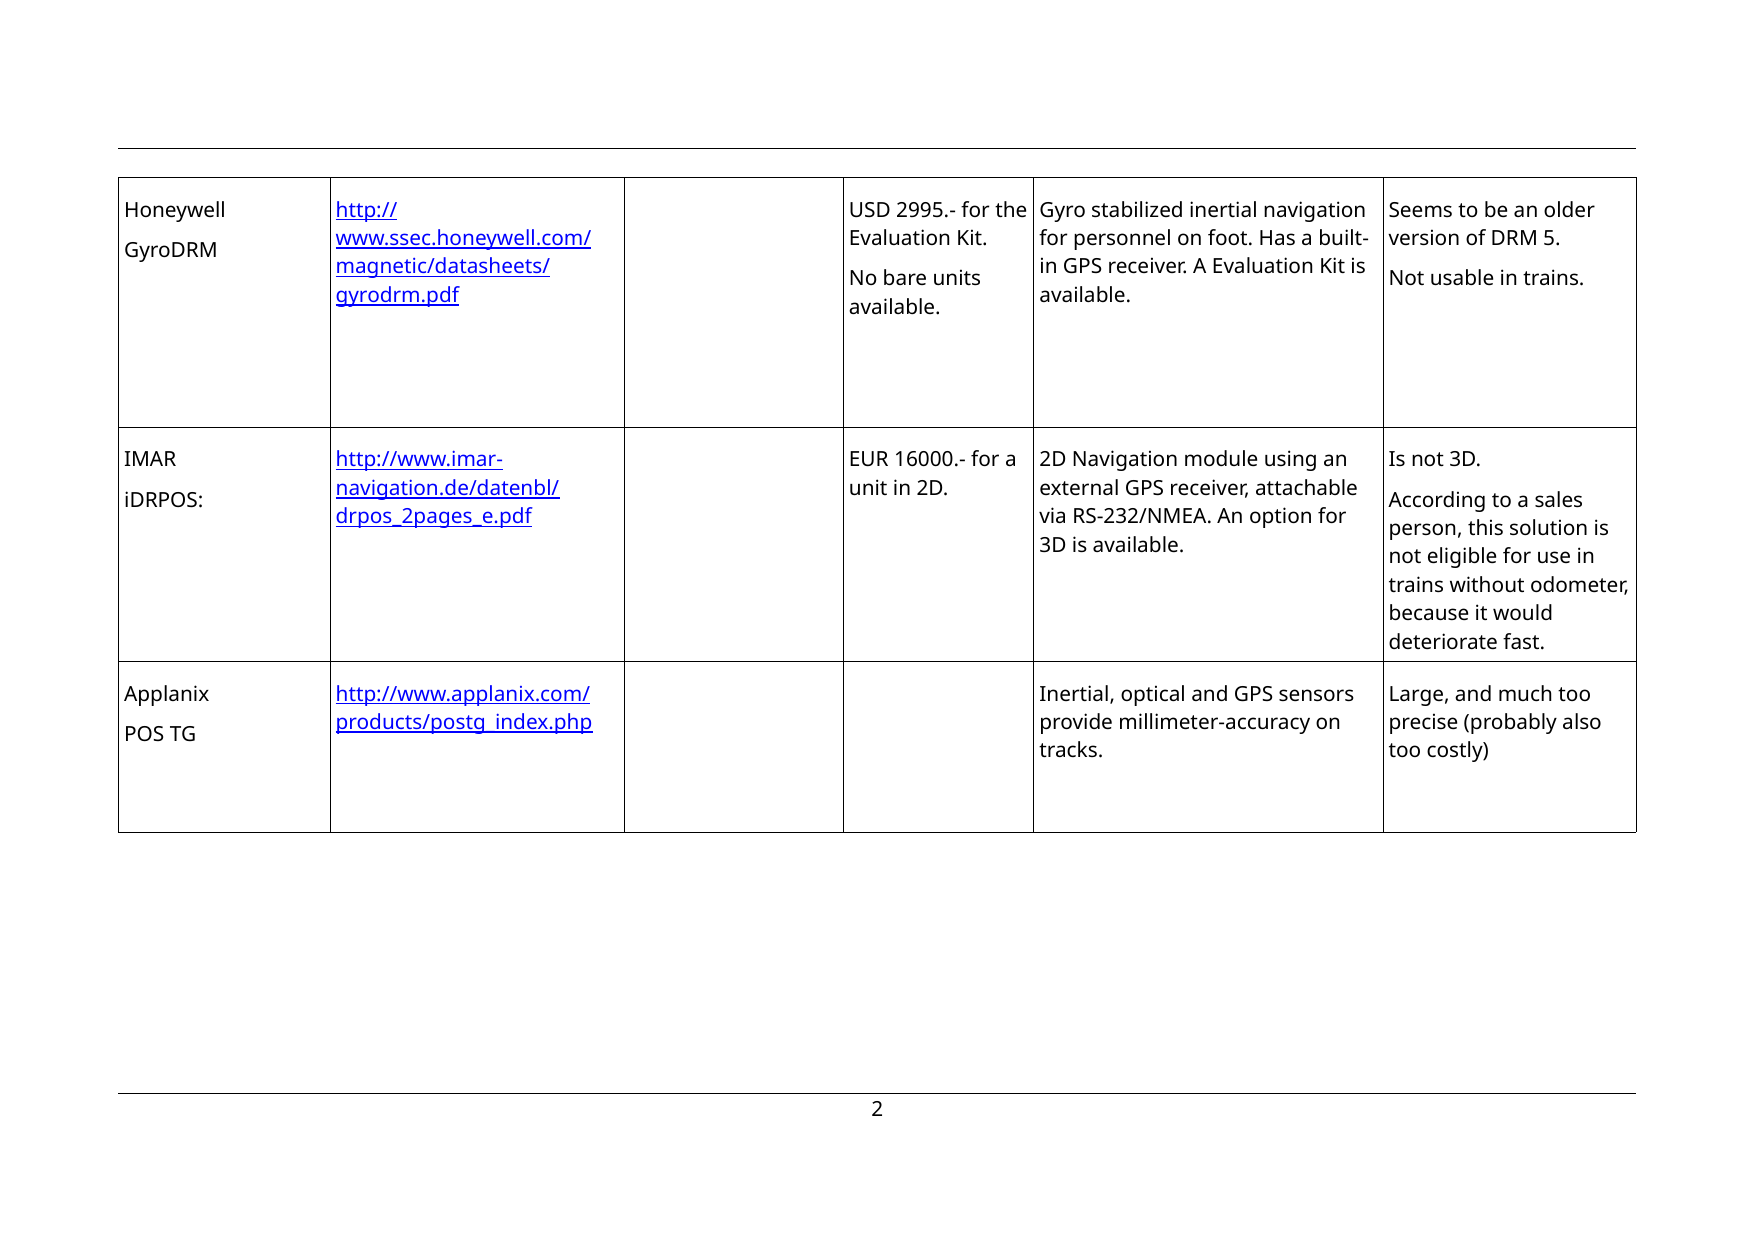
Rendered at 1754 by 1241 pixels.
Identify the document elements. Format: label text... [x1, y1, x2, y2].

table_cell Inertial, optical and GPS sensors provide millimeter-accuracy on tracks. [1034, 662, 1383, 832]
table_cell Honeywell GyroDRM [119, 178, 330, 427]
table_cell [625, 662, 843, 832]
table_cell [625, 428, 843, 661]
table_cell http://www.imar-navigation.de/datenbl/drpos_2pages_e.pdf [331, 428, 624, 661]
table_cell [625, 178, 843, 427]
table_cell IMAR iDRPOS: [119, 428, 330, 661]
table_cell Large, and much too precise (probably also too costly) [1384, 662, 1636, 832]
table_cell 2D Navigation module using an external GPS receiver, attachable via RS-232/NMEA. An option for 3D is available. [1034, 428, 1383, 661]
table_cell EUR 16000.- for a unit in 2D. [844, 428, 1033, 661]
table_cell [844, 662, 1033, 832]
table_cell http://www.ssec.honeywell.com/magnetic/datasheets/gyrodrm.pdf [331, 178, 624, 427]
table_cell http://www.applanix.com/products/postg_index.php [331, 662, 624, 832]
table_cell Applanix POS TG [119, 662, 330, 832]
table_cell Is not 3D. According to a sales person, this solution is not eligible for use in trains without odometer, because it would deteriorate fast. [1384, 428, 1636, 661]
table_cell Seems to be an older version of DRM 5. Not usable in trains. [1384, 178, 1636, 427]
table_cell Gyro stabilized inertial navigation for personnel on foot. Has a built-in GPS receiver. A Evaluation Kit is available. [1034, 178, 1383, 427]
table_cell USD 2995.- for the Evaluation Kit. No bare units available. [844, 178, 1033, 427]
